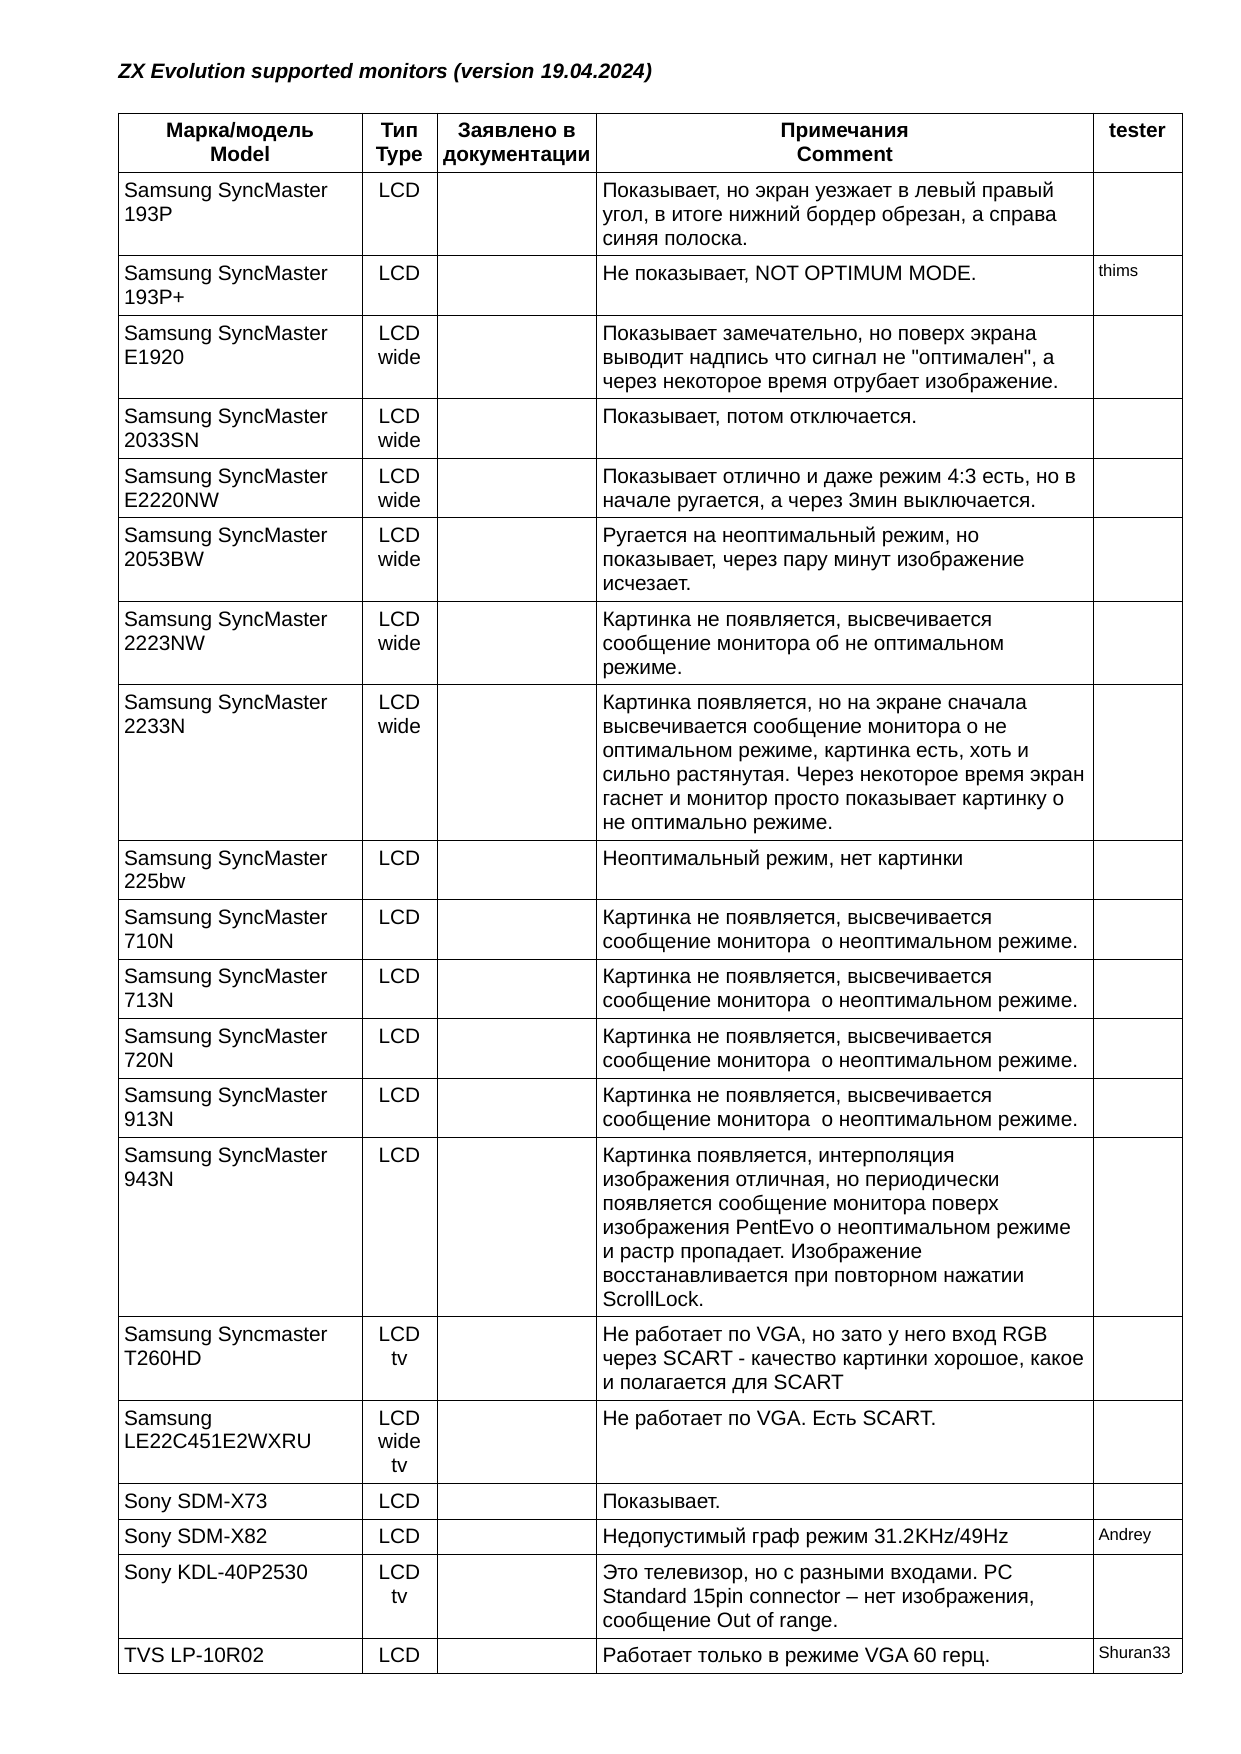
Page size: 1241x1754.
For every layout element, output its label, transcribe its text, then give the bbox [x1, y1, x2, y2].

table_cell [1094, 399, 1182, 458]
table_cell Samsung SyncMaster 193P+ [119, 256, 362, 315]
table_cell LCD [363, 1138, 437, 1316]
table_cell [438, 1317, 596, 1399]
table_cell [1094, 960, 1182, 1018]
table_header Заявлено в документации [438, 114, 596, 172]
table_cell [438, 316, 596, 398]
table_cell Samsung SyncMaster 193P [119, 173, 362, 255]
table_cell LCD [363, 1520, 437, 1554]
table_cell Не работает по VGA. Есть SCART. [597, 1401, 1093, 1483]
table_cell [438, 518, 596, 601]
table_cell Samsung SyncMaster 2053BW [119, 518, 362, 601]
table_cell [438, 1520, 596, 1554]
table_cell [1094, 459, 1182, 517]
table_cell Картинка появляется, интерполяция изображения отличная, но периодически появляется сообщение монитора поверх изображения PentEvo о неоптимальном режиме и растр пропадает. Изображение восстанавливается при повторном нажатии ScrollLock. [597, 1138, 1093, 1316]
table_cell Samsung SyncMaster 943N [119, 1138, 362, 1316]
table_cell [438, 1079, 596, 1137]
table_cell LCD wide [363, 685, 437, 839]
table_cell Samsung SyncMaster 2233N [119, 685, 362, 839]
table_cell Sony SDM-X82 [119, 1520, 362, 1554]
table_cell [1094, 685, 1182, 839]
table_cell Это телевизор, но с разными входами. PC Standard 15pin connector – нет изображения, сообщение Out of range. [597, 1555, 1093, 1637]
table_cell [438, 1401, 596, 1483]
table_cell [1094, 1317, 1182, 1399]
table_cell LCD [363, 960, 437, 1018]
table_cell [438, 900, 596, 958]
table_cell [438, 841, 596, 899]
table_cell LCD [363, 841, 437, 899]
table_cell Недопустимый граф режим 31.2KHz/49Hz [597, 1520, 1093, 1554]
table_cell Показывает. [597, 1484, 1093, 1518]
table_cell Samsung SyncMaster 710N [119, 900, 362, 958]
table_header Тип Type [363, 114, 437, 172]
table_cell [438, 1639, 596, 1673]
table_cell [1094, 602, 1182, 684]
table_cell LCD tv [363, 1317, 437, 1399]
table_cell [1094, 316, 1182, 398]
table_cell Samsung SyncMaster 713N [119, 960, 362, 1018]
table_cell [438, 602, 596, 684]
table_cell LCD [363, 1079, 437, 1137]
table_cell Не работает по VGA, но зато у него вход RGB через SCART - качество картинки хорошое, какое и полагается для SCART [597, 1317, 1093, 1399]
table_cell thims [1094, 256, 1182, 315]
table_cell Картинка появляется, но на экране сначала высвечивается сообщение монитора о не оптимальном режиме, картинка есть, хоть и сильно растянутая. Через некоторое время экран гаснет и монитор просто показывает картинку о не оптимально режиме. [597, 685, 1093, 839]
table_cell LCD [363, 1484, 437, 1518]
table_header Марка/модель Model [119, 114, 362, 172]
table_cell [438, 1555, 596, 1637]
table_cell [1094, 173, 1182, 255]
table_cell LCD wide [363, 602, 437, 684]
table_cell Samsung SyncMaster 2223NW [119, 602, 362, 684]
table_cell [438, 399, 596, 458]
table_cell Показывает, потом отключается. [597, 399, 1093, 458]
table_cell [1094, 1019, 1182, 1077]
table_cell Показывает замечательно, но поверх экрана выводит надпись что сигнал не "оптимален", а через некоторое время отрубает изображение. [597, 316, 1093, 398]
table_cell LCD wide [363, 399, 437, 458]
table_cell LCD wide [363, 518, 437, 601]
table_cell [438, 685, 596, 839]
table_cell [438, 173, 596, 255]
table_cell [1094, 900, 1182, 958]
table_cell Sony KDL-40P2530 [119, 1555, 362, 1637]
table_cell [1094, 1401, 1182, 1483]
table_cell Показывает отлично и даже режим 4:3 есть, но в начале ругается, а через 3мин выключается. [597, 459, 1093, 517]
table_cell Работает только в режиме VGA 60 герц. [597, 1639, 1093, 1673]
table_cell LCD wide [363, 316, 437, 398]
table_cell LCD wide tv [363, 1401, 437, 1483]
table_cell LCD [363, 1639, 437, 1673]
table_cell LCD [363, 1019, 437, 1077]
table_cell Ругается на неоптимальный режим, но показывает, через пару минут изображение исчезает. [597, 518, 1093, 601]
table_cell [438, 1484, 596, 1518]
table_cell Картинка не появляется, высвечивается сообщение монитора о неоптимальном режиме. [597, 1079, 1093, 1137]
table_cell Картинка не появляется, высвечивается сообщение монитора о неоптимальном режиме. [597, 1019, 1093, 1077]
table_cell Неоптимальный режим, нет картинки [597, 841, 1093, 899]
table_cell Andrey [1094, 1520, 1182, 1554]
table_cell TVS LP-10R02 [119, 1639, 362, 1673]
table_cell Samsung SyncMaster 720N [119, 1019, 362, 1077]
table_cell [1094, 1484, 1182, 1518]
table_cell Samsung SyncMaster E2220NW [119, 459, 362, 517]
table_cell Samsung SyncMaster 225bw [119, 841, 362, 899]
table_cell Samsung LE22C451E2WXRU [119, 1401, 362, 1483]
table_cell [1094, 518, 1182, 601]
table_cell LCD tv [363, 1555, 437, 1637]
table_cell [1094, 841, 1182, 899]
table_cell [1094, 1079, 1182, 1137]
table_cell [1094, 1138, 1182, 1316]
table_cell Картинка не появляется, высвечивается сообщение монитора об не оптимальном режиме. [597, 602, 1093, 684]
table_cell [438, 256, 596, 315]
table_cell [438, 1138, 596, 1316]
table_cell Samsung SyncMaster 913N [119, 1079, 362, 1137]
table_cell LCD [363, 173, 437, 255]
table_cell Shuran33 [1094, 1639, 1182, 1673]
table_cell LCD wide [363, 459, 437, 517]
table_cell Картинка не появляется, высвечивается сообщение монитора о неоптимальном режиме. [597, 900, 1093, 958]
table_cell Не показывает, NOT OPTIMUM MODE. [597, 256, 1093, 315]
table_cell [438, 459, 596, 517]
table_cell Samsung Syncmaster T260HD [119, 1317, 362, 1399]
table_cell [438, 960, 596, 1018]
table_cell Sony SDM-X73 [119, 1484, 362, 1518]
table_cell LCD [363, 256, 437, 315]
table_cell [438, 1019, 596, 1077]
table_header Примечания Comment [597, 114, 1093, 172]
table_header tester [1094, 114, 1182, 172]
table_cell LCD [363, 900, 437, 958]
table_cell Показывает, но экран уезжает в левый правый угол, в итоге нижний бордер обрезан, а справа синяя полоска. [597, 173, 1093, 255]
table_cell Картинка не появляется, высвечивается сообщение монитора о неоптимальном режиме. [597, 960, 1093, 1018]
table_cell Samsung SyncMaster 2033SN [119, 399, 362, 458]
table_cell Samsung SyncMaster E1920 [119, 316, 362, 398]
table_cell [1094, 1555, 1182, 1637]
